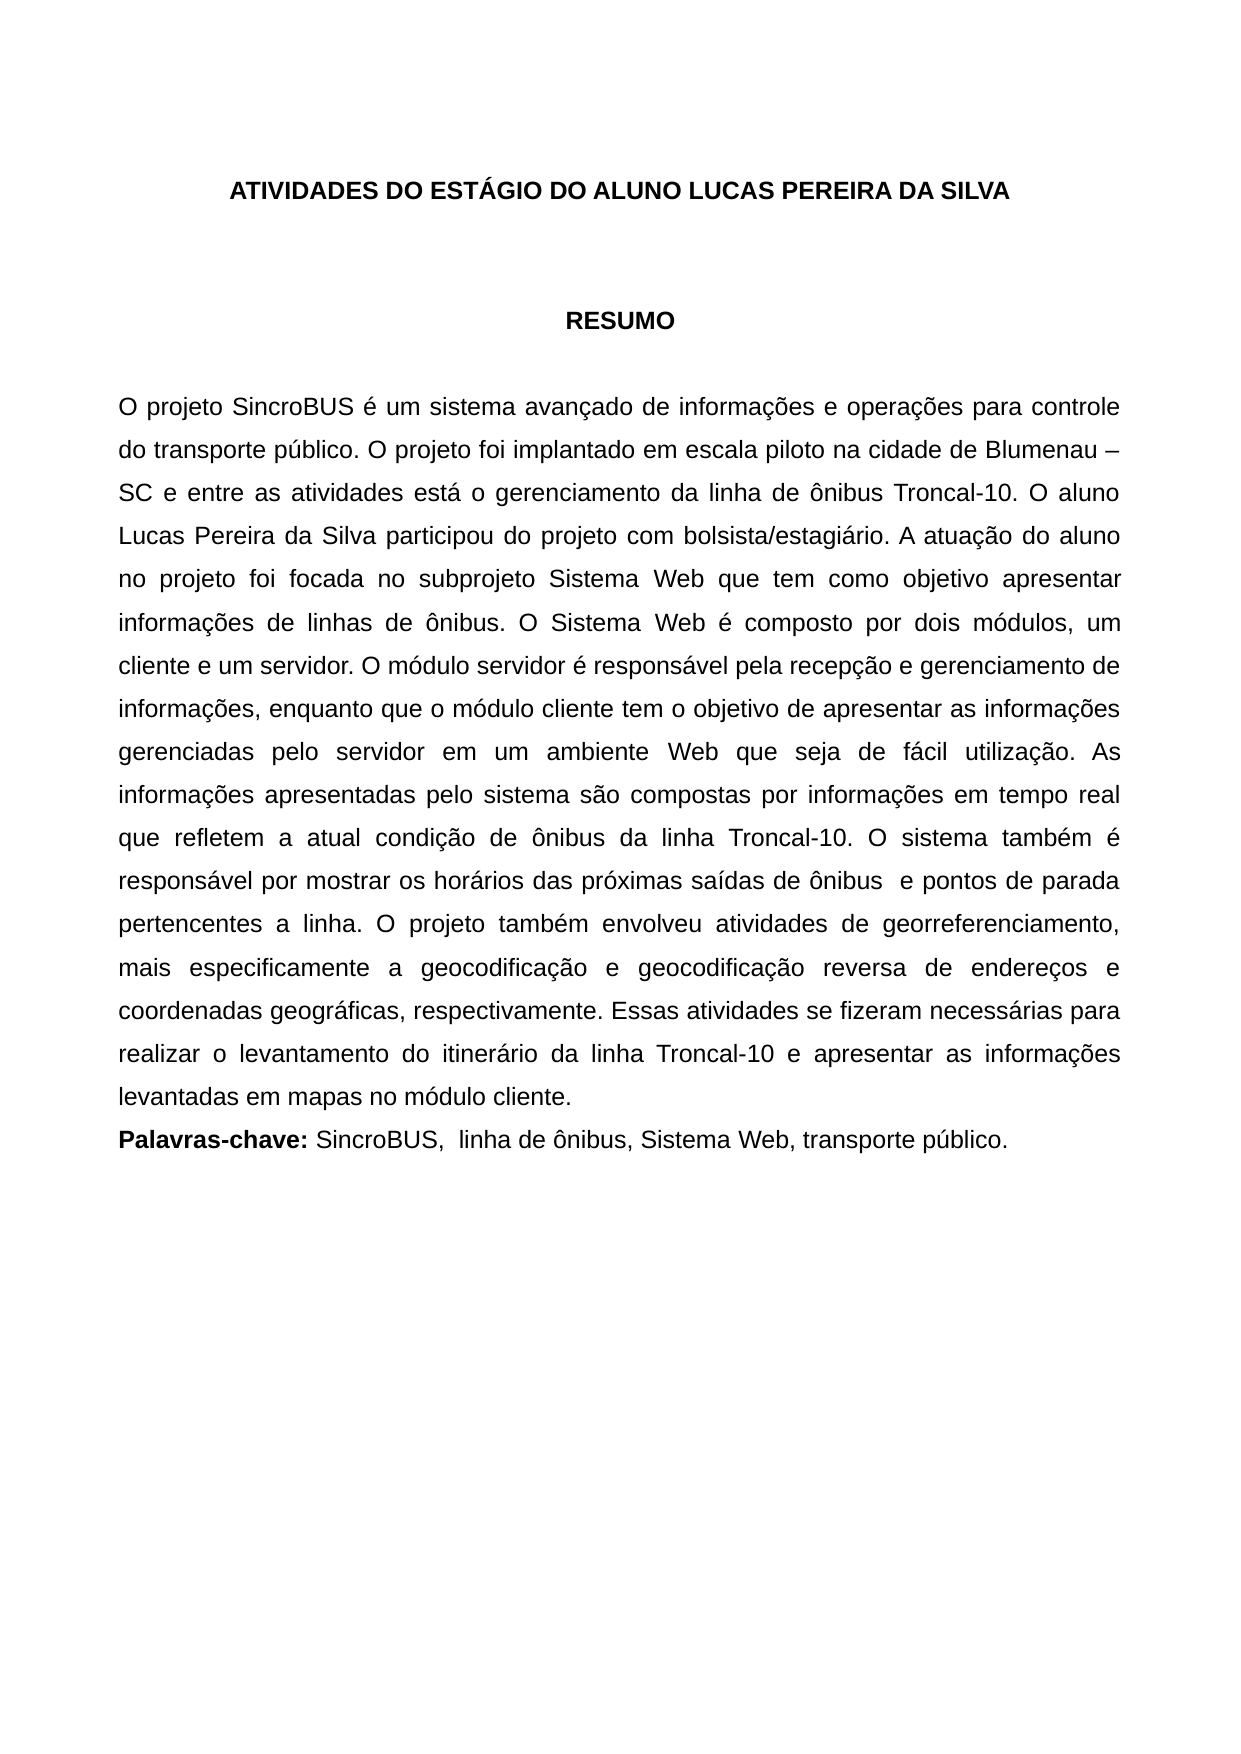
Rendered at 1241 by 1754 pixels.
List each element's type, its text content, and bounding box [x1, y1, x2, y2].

text ATIVIDADES DO ESTÁGIO DO ALUNO LUCAS PEREIRA DA SILVA [118, 176, 1122, 205]
text RESUMO [118, 306, 1122, 334]
text Palavras-chave: SincroBUS, linha de ônibus, Sistema Web, transporte público. [118, 1125, 1122, 1154]
text O projeto SincroBUS é um sistema avançado de informações e operações para controle do transporte público. O projeto foi implantado em escala piloto na cidade de Blumenau – SC e entre as atividades está o gerenciamento da linha de ônibus Troncal-10. O aluno Lucas Pereira da Silva participou do projeto com bolsista/estagiário. A atuação do aluno no projeto foi focada no subprojeto Sistema Web que tem como objetivo apresentar informações de linhas de ônibus. O Sistema Web é composto por dois módulos, um cliente e um servidor. O módulo servidor é responsável pela recepção e gerenciamento de informações, enquanto que o módulo cliente tem o objetivo de apresentar as informações gerenciadas pelo servidor em um ambiente Web que seja de fácil utilização. As informações apresentadas pelo sistema são compostas por informações em tempo real que refletem a atual condição de ônibus da linha Troncal-10. O sistema também é responsável por mostrar os horários das próximas saídas de ônibus e pontos de parada pertencentes a linha. O projeto também envolveu atividades de georreferenciamento, mais especificamente a geocodificação e geocodificação reversa de endereços e coordenadas geográficas, respectivamente. Essas atividades se fizeram necessárias para realizar o levantamento do itinerário da linha Troncal-10 e apresentar as informações levantadas em mapas no módulo cliente. [118, 392, 1122, 1111]
